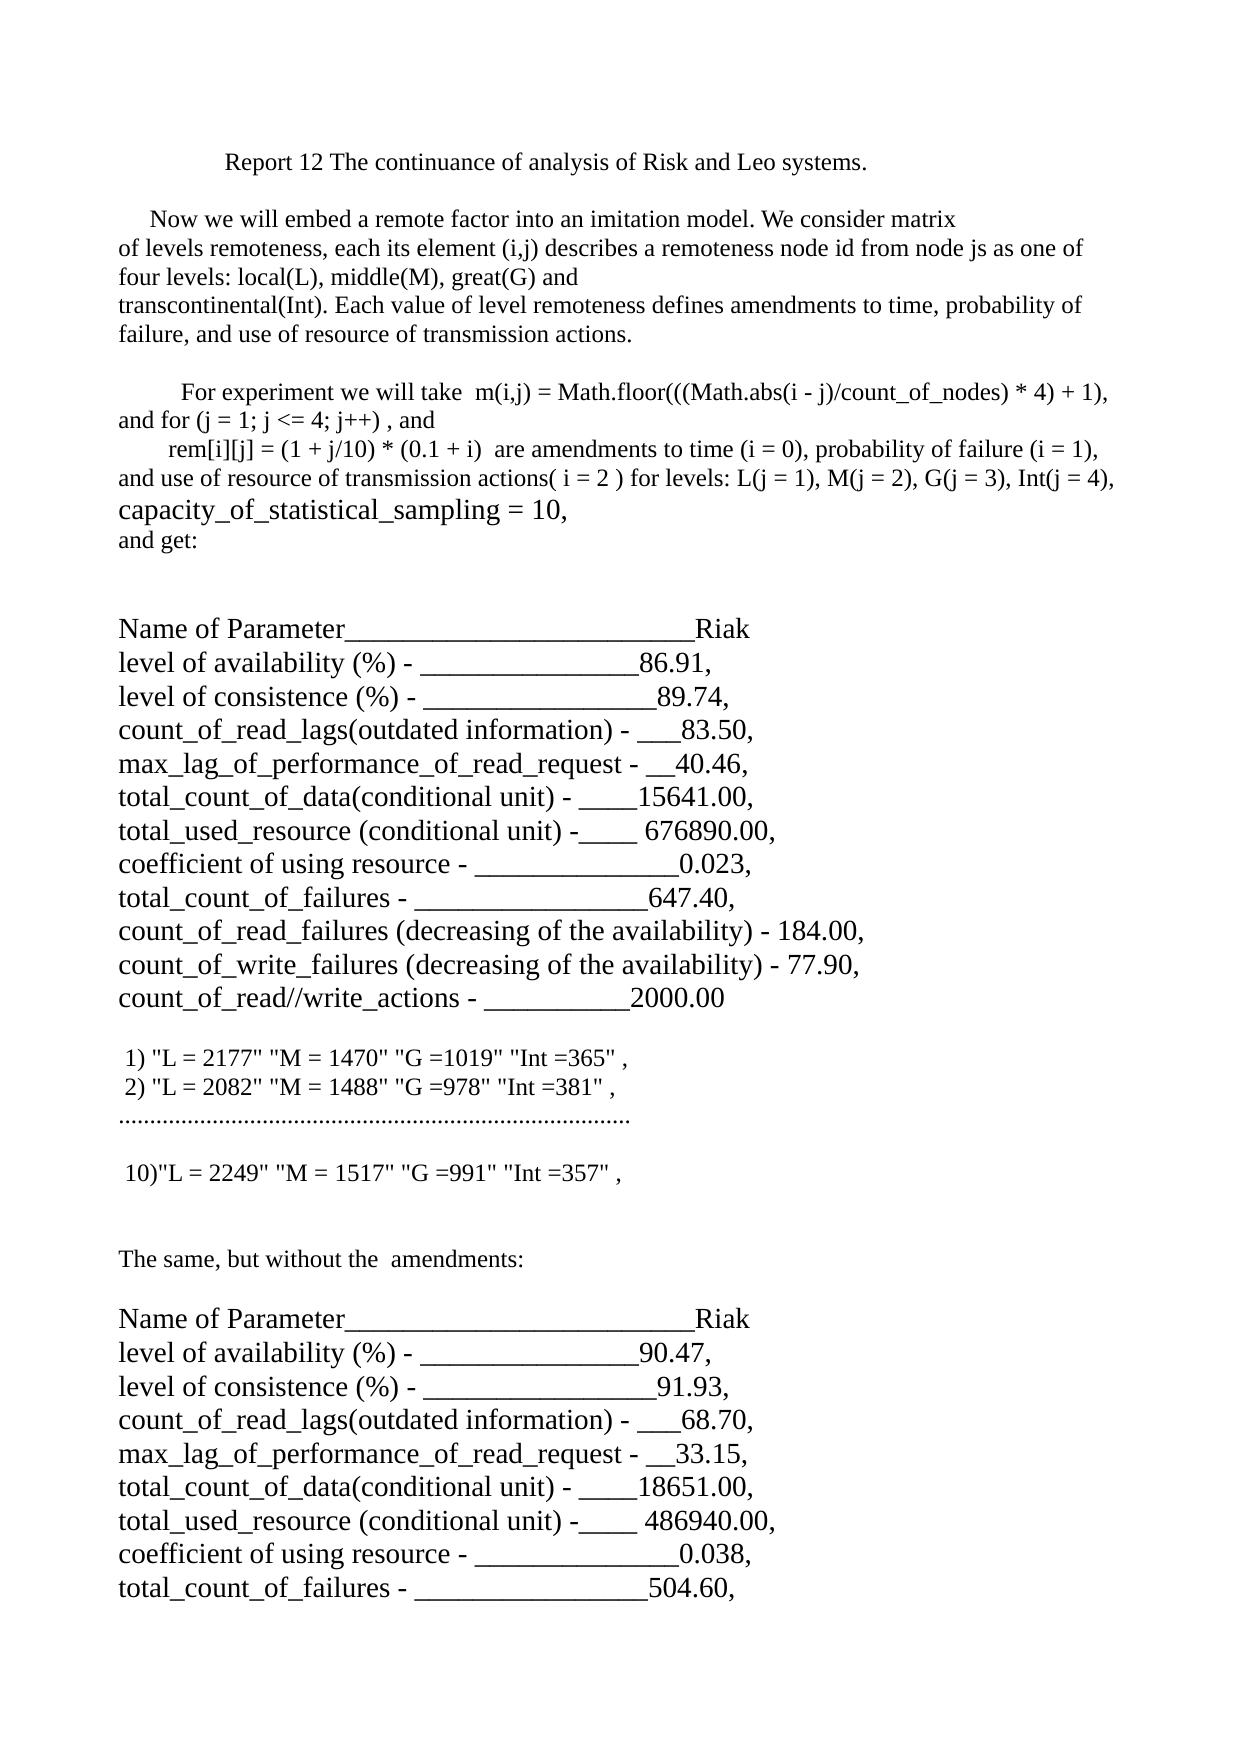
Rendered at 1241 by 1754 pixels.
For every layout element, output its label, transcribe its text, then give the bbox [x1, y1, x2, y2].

text transcontinental(Int). Each value of level remoteness defines amendments to time, probability of failure, and use of resource of transmission actions. [118, 291, 1122, 348]
text For experiment we will take m(i,j) = Math.floor(((Math.abs(i - j)/count_of_nodes) * 4) + 1), and for (j = 1; j <= 4; j++) , and [118, 377, 1122, 434]
text Now we will embed a remote factor into an imitation model. We consider matrix [118, 204, 1122, 233]
text Name of Parameter________________________Riak level of availability (%) - _______________90.47, level of consistence (%) - ________________91.93, count_of_read_lags(outdated information) - ___68.70, max_lag_of_performance_of_read_request - __33.15, total_count_of_data(conditional unit) - ____18651.00, total_used_resource (conditional unit) -____ 486940.00, coefficient of using resource - ______________0.038, total_count_of_failures - ________________504.60, [118, 1302, 1122, 1603]
text The same, but without the amendments: [118, 1215, 1122, 1273]
text 1) "L = 2177" "M = 1470" "G =1019" "Int =365" , 2) "L = 2082" "M = 1488" "G =978" "Int =381" , [118, 1014, 1122, 1100]
text 10)"L = 2249" "M = 1517" "G =991" "Int =357" , [118, 1129, 1122, 1187]
text of levels remoteness, each its element (i,j) describes a remoteness node id from node js as one of four levels: local(L), middle(M), great(G) and [118, 233, 1122, 291]
text Name of Parameter________________________Riak level of availability (%) - _______________86.91, level of consistence (%) - ________________89.74, count_of_read_lags(outdated information) - ___83.50, max_lag_of_performance_of_read_request - __40.46, total_count_of_data(conditional unit) - ____15641.00, total_used_resource (conditional unit) -____ 676890.00, coefficient of using resource - ______________0.023, total_count_of_failures - ________________647.40, count_of_read_failures (decreasing of the availability) - 184.00, count_of_write_failures (decreasing of the availability) - 77.90, count_of_read//write_actions - __________2000.00 [118, 612, 1122, 1014]
text .................................................................................. [118, 1100, 1122, 1129]
text rem[i][j] = (1 + j/10) * (0.1 + i) are amendments to time (i = 0), probability of failure (i = 1), and use of resource of transmission actions( i = 2 ) for levels: L(j = 1), M(j = 2), G(j = 3), Int(j = 4), [118, 434, 1122, 492]
text capacity_of_statistical_sampling = 10, [118, 492, 1122, 525]
text Report 12 The continuance of analysis of Risk and Leo systems. [118, 147, 1122, 176]
text and get: [118, 525, 1122, 554]
